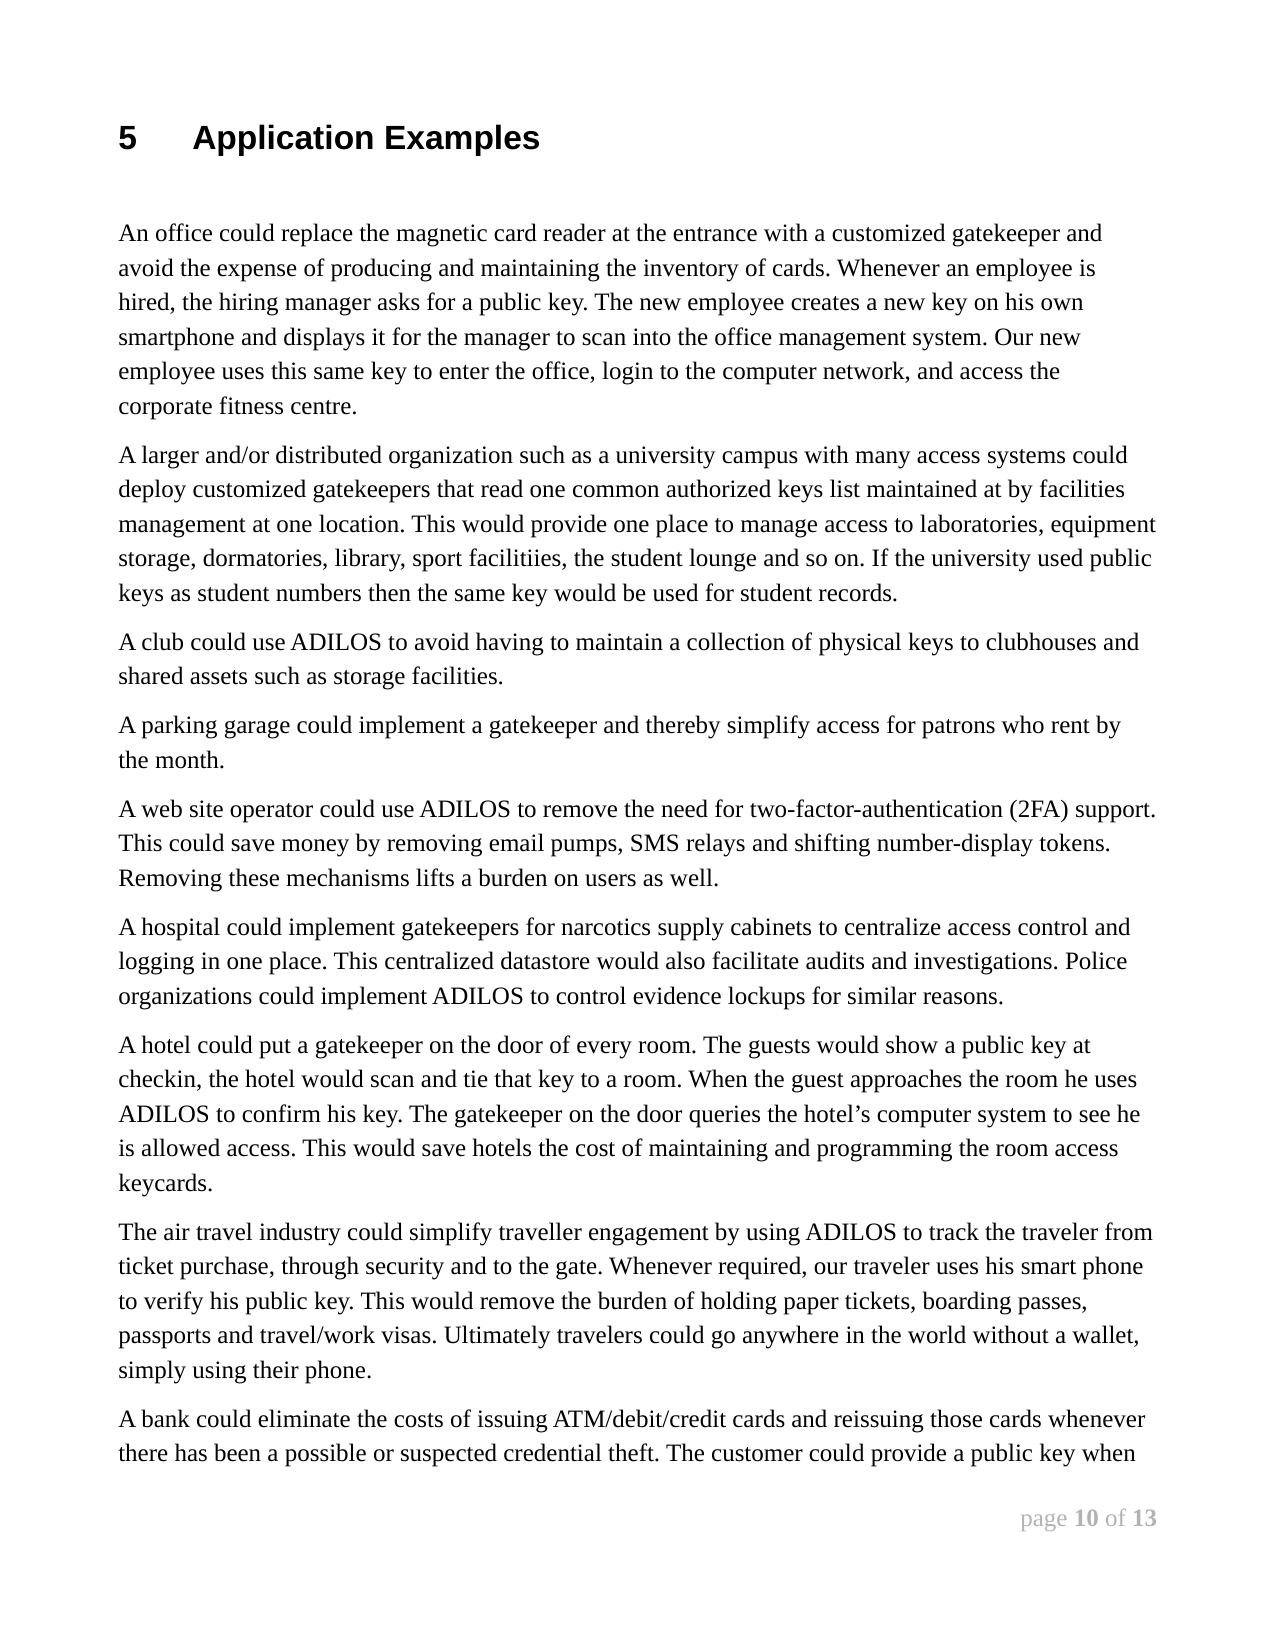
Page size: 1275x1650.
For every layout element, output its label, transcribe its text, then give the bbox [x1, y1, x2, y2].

subtitle A larger and/or distributed organization such as a university campus with many access systems could deploy customized gatekeepers that read one common authorized keys list maintained at by facilities management at one location. This would provide one place to manage access to laboratories, equipment storage, dormatories, library, sport facilitiies, the student lounge and so on. If the university used public keys as student numbers then the same key would be used for student records. [118, 440, 1157, 606]
subtitle An office could replace the magnetic card reader at the entrance with a customized gatekeeper and avoid the expense of producing and maintaining the inventory of cards. Whenever an employee is hired, the hiring manager asks for a public key. The new employee creates a new key on his own smartphone and displays it for the manager to scan into the office management system. Our new employee uses this same key to enter the office, login to the computer network, and access the corporate fitness centre. [118, 218, 1157, 419]
subtitle 5 Application Examples [118, 118, 1157, 157]
subtitle A parking garage could implement a gatekeeper and thereby simplify access for patrons who rent by the month. [118, 710, 1157, 773]
subtitle A club could use ADILOS to avoid having to maintain a collection of physical keys to clubhouses and shared assets such as storage facilities. [118, 627, 1157, 690]
subtitle A hospital could implement gatekeepers for narcotics supply cabinets to centralize access control and logging in one place. This centralized datastore would also facilitate audits and investigations. Police organizations could implement ADILOS to control evidence lockups for similar reasons. [118, 912, 1157, 1009]
subtitle A bank could eliminate the costs of issuing ATM/debit/credit cards and reissuing those cards whenever there has been a possible or suspected credential theft. The customer could provide a public key when [118, 1404, 1157, 1467]
subtitle The air travel industry could simplify traveller engagement by using ADILOS to track the traveler from ticket purchase, through security and to the gate. Whenever required, our traveler uses his smart phone to verify his public key. This would remove the burden of holding paper tickets, boarding passes, passports and travel/work visas. Ultimately travelers could go anywhere in the world without a wallet, simply using their phone. [118, 1217, 1157, 1383]
subtitle A web site operator could use ADILOS to remove the need for two-factor-authentication (2FA) support. This could save money by removing email pumps, SMS relays and shifting number-display tokens. Removing these mechanisms lifts a burden on users as well. [118, 794, 1157, 892]
subtitle A hotel could put a gatekeeper on the door of every room. The guests would show a public key at checkin, the hotel would scan and tie that key to a room. When the guest approaches the room he uses ADILOS to confirm his key. The gatekeeper on the door queries the hotel’s computer system to see he is allowed access. This would save hotels the cost of maintaining and programming the room access keycards. [118, 1030, 1157, 1197]
